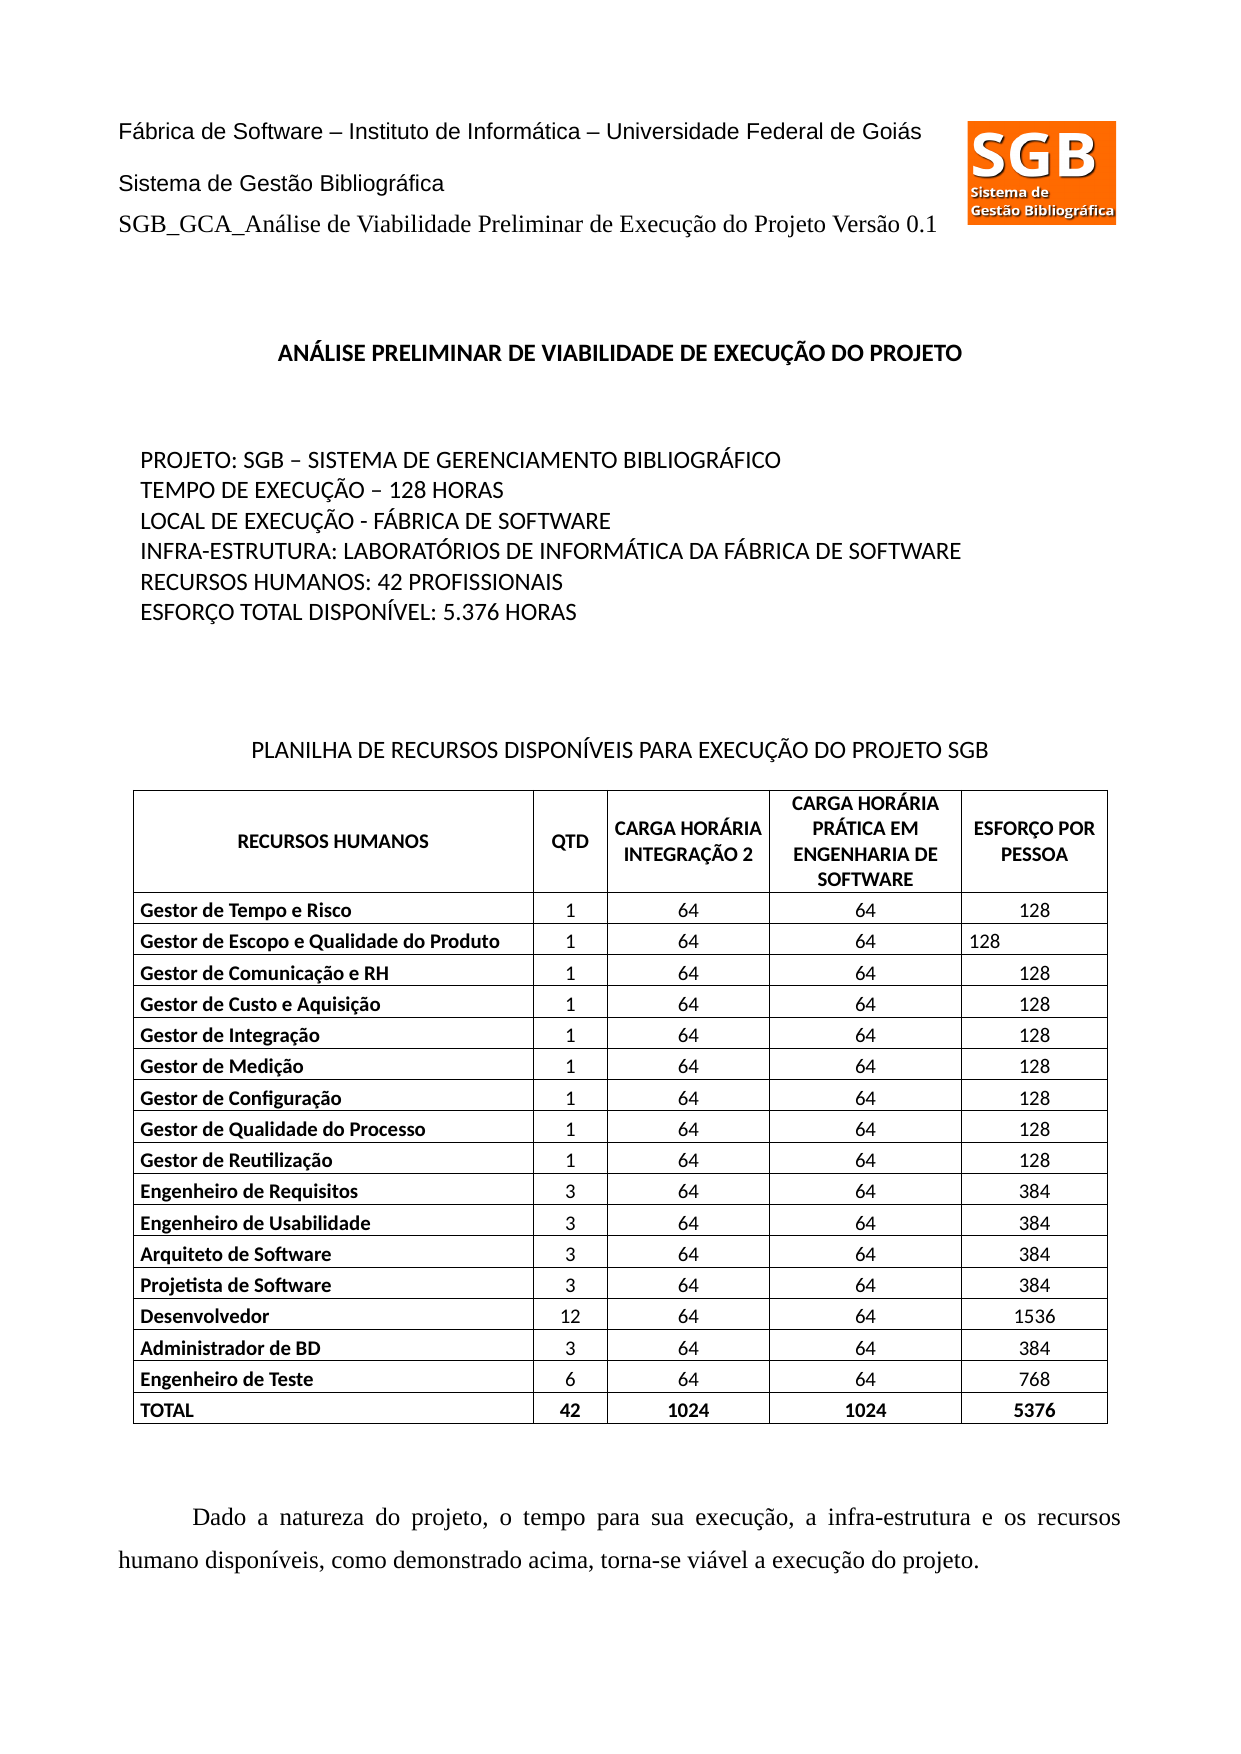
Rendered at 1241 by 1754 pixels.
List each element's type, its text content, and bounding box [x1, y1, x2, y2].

table_cell 3 [534, 1236, 607, 1267]
table_cell Engenheiro de Teste [134, 1361, 533, 1392]
table_cell 128 [962, 1143, 1107, 1173]
table_cell 64 [770, 955, 961, 985]
table_cell Administrador de BD [134, 1330, 533, 1360]
table_cell 128 [962, 924, 1107, 954]
table_cell 1 [534, 924, 607, 954]
table_cell 128 [962, 955, 1107, 985]
table_cell 64 [608, 1268, 769, 1298]
table_cell 1024 [770, 1393, 961, 1423]
table_cell 64 [770, 1299, 961, 1329]
table_cell 64 [608, 1080, 769, 1110]
table_cell 64 [608, 1299, 769, 1329]
table_cell Projetista de Software [134, 1268, 533, 1298]
table_cell 64 [608, 1174, 769, 1204]
table_cell 1 [534, 955, 607, 985]
table_cell 128 [962, 1080, 1107, 1110]
table_cell 64 [770, 1205, 961, 1235]
table_cell 64 [608, 1143, 769, 1173]
table_cell 3 [534, 1174, 607, 1204]
table_cell 64 [608, 1330, 769, 1360]
table_cell 64 [770, 1143, 961, 1173]
table_cell 128 [962, 986, 1107, 1017]
table_cell 64 [608, 1205, 769, 1235]
table_cell 42 [534, 1393, 607, 1423]
table_cell Gestor de Custo e Aquisição [134, 986, 533, 1017]
table_cell 64 [770, 924, 961, 954]
table_header ANÁLISE PRELIMINAR DE VIABILIDADE DE EXECUÇÃO DO PROJETO PROJETO: SGB – SISTEMA DE GERENCIAMENTO BIBLIOGRÁFICO TEMPO DE EXECUÇÃO – 128 HORAS LOCAL DE EXECUÇÃO - FÁBRICA DE SOFTWARE INFRA-ESTRUTURA: LABORATÓRIOS DE INFORMÁTICA DA FÁBRICA DE SOFTWARE RECURSOS HUMANOS: 42 PROFISSIONAIS ESFORÇO TOTAL DISPONÍVEL: 5.376 HORAS PLANILHA DE RECURSOS DISPONÍVEIS PARA EXECUÇÃO DO PROJETO SGB [133, 337, 1107, 790]
table_cell 1024 [608, 1393, 769, 1423]
table_cell 64 [770, 1018, 961, 1048]
table_cell 384 [962, 1268, 1107, 1298]
table_cell RECURSOS HUMANOS [134, 791, 533, 892]
table_cell 64 [608, 1236, 769, 1267]
table_cell Gestor de Medição [134, 1049, 533, 1079]
table_cell CARGA HORÁRIA PRÁTICA EM ENGENHARIA DE SOFTWARE [770, 791, 961, 892]
table_cell 384 [962, 1205, 1107, 1235]
table_cell 64 [608, 986, 769, 1017]
table_cell 64 [770, 1361, 961, 1392]
table_cell 3 [534, 1268, 607, 1298]
table_cell 64 [770, 1080, 961, 1110]
table_cell Gestor de Comunicação e RH [134, 955, 533, 985]
table_cell 64 [608, 1049, 769, 1079]
table_cell 64 [770, 1330, 961, 1360]
table_cell 128 [962, 1049, 1107, 1079]
table_cell 1 [534, 1018, 607, 1048]
table_cell QTD [534, 791, 607, 892]
table_cell Gestor de Reutilização [134, 1143, 533, 1173]
table_cell Gestor de Escopo e Qualidade do Produto [134, 924, 533, 954]
table_cell 3 [534, 1330, 607, 1360]
table_cell Engenheiro de Usabilidade [134, 1205, 533, 1235]
text Dado a natureza do projeto, o tempo para sua execução, a infra-estrutura e os recursos humano disponíveis, como demonstrado acima, torna-se viável a execução do projeto. [118, 1502, 1122, 1574]
table_cell 384 [962, 1174, 1107, 1204]
table_cell 1 [534, 1143, 607, 1173]
table_cell 64 [770, 1174, 961, 1204]
table_cell 768 [962, 1361, 1107, 1392]
table_cell 12 [534, 1299, 607, 1329]
table_cell 1536 [962, 1299, 1107, 1329]
table_cell 64 [770, 1236, 961, 1267]
table_cell 128 [962, 1111, 1107, 1142]
table_cell 64 [770, 1111, 961, 1142]
table_cell 64 [608, 1361, 769, 1392]
table_cell 3 [534, 1205, 607, 1235]
table_cell 384 [962, 1330, 1107, 1360]
table_cell 1 [534, 1111, 607, 1142]
table_cell 64 [770, 1268, 961, 1298]
table_cell Desenvolvedor [134, 1299, 533, 1329]
table_cell 64 [770, 986, 961, 1017]
table_cell Gestor de Configuração [134, 1080, 533, 1110]
table_cell 1 [534, 1049, 607, 1079]
table_cell Arquiteto de Software [134, 1236, 533, 1267]
table_cell 64 [608, 955, 769, 985]
table_cell ESFORÇO POR PESSOA [962, 791, 1107, 892]
table_cell 64 [770, 893, 961, 923]
table_cell 1 [534, 986, 607, 1017]
table_cell 5376 [962, 1393, 1107, 1423]
table_cell CARGA HORÁRIA INTEGRAÇÃO 2 [608, 791, 769, 892]
table_cell 64 [608, 1018, 769, 1048]
table_cell 64 [770, 1049, 961, 1079]
table_cell 128 [962, 893, 1107, 923]
table_cell Gestor de Tempo e Risco [134, 893, 533, 923]
table_cell Gestor de Integração [134, 1018, 533, 1048]
table_cell 64 [608, 924, 769, 954]
table_cell 6 [534, 1361, 607, 1392]
table_cell TOTAL [134, 1393, 533, 1423]
table_cell 64 [608, 1111, 769, 1142]
table_cell 384 [962, 1236, 1107, 1267]
table_cell Gestor de Qualidade do Processo [134, 1111, 533, 1142]
table_cell 1 [534, 893, 607, 923]
table_cell 1 [534, 1080, 607, 1110]
table_cell 64 [608, 893, 769, 923]
table_cell Engenheiro de Requisitos [134, 1174, 533, 1204]
table_cell 128 [962, 1018, 1107, 1048]
